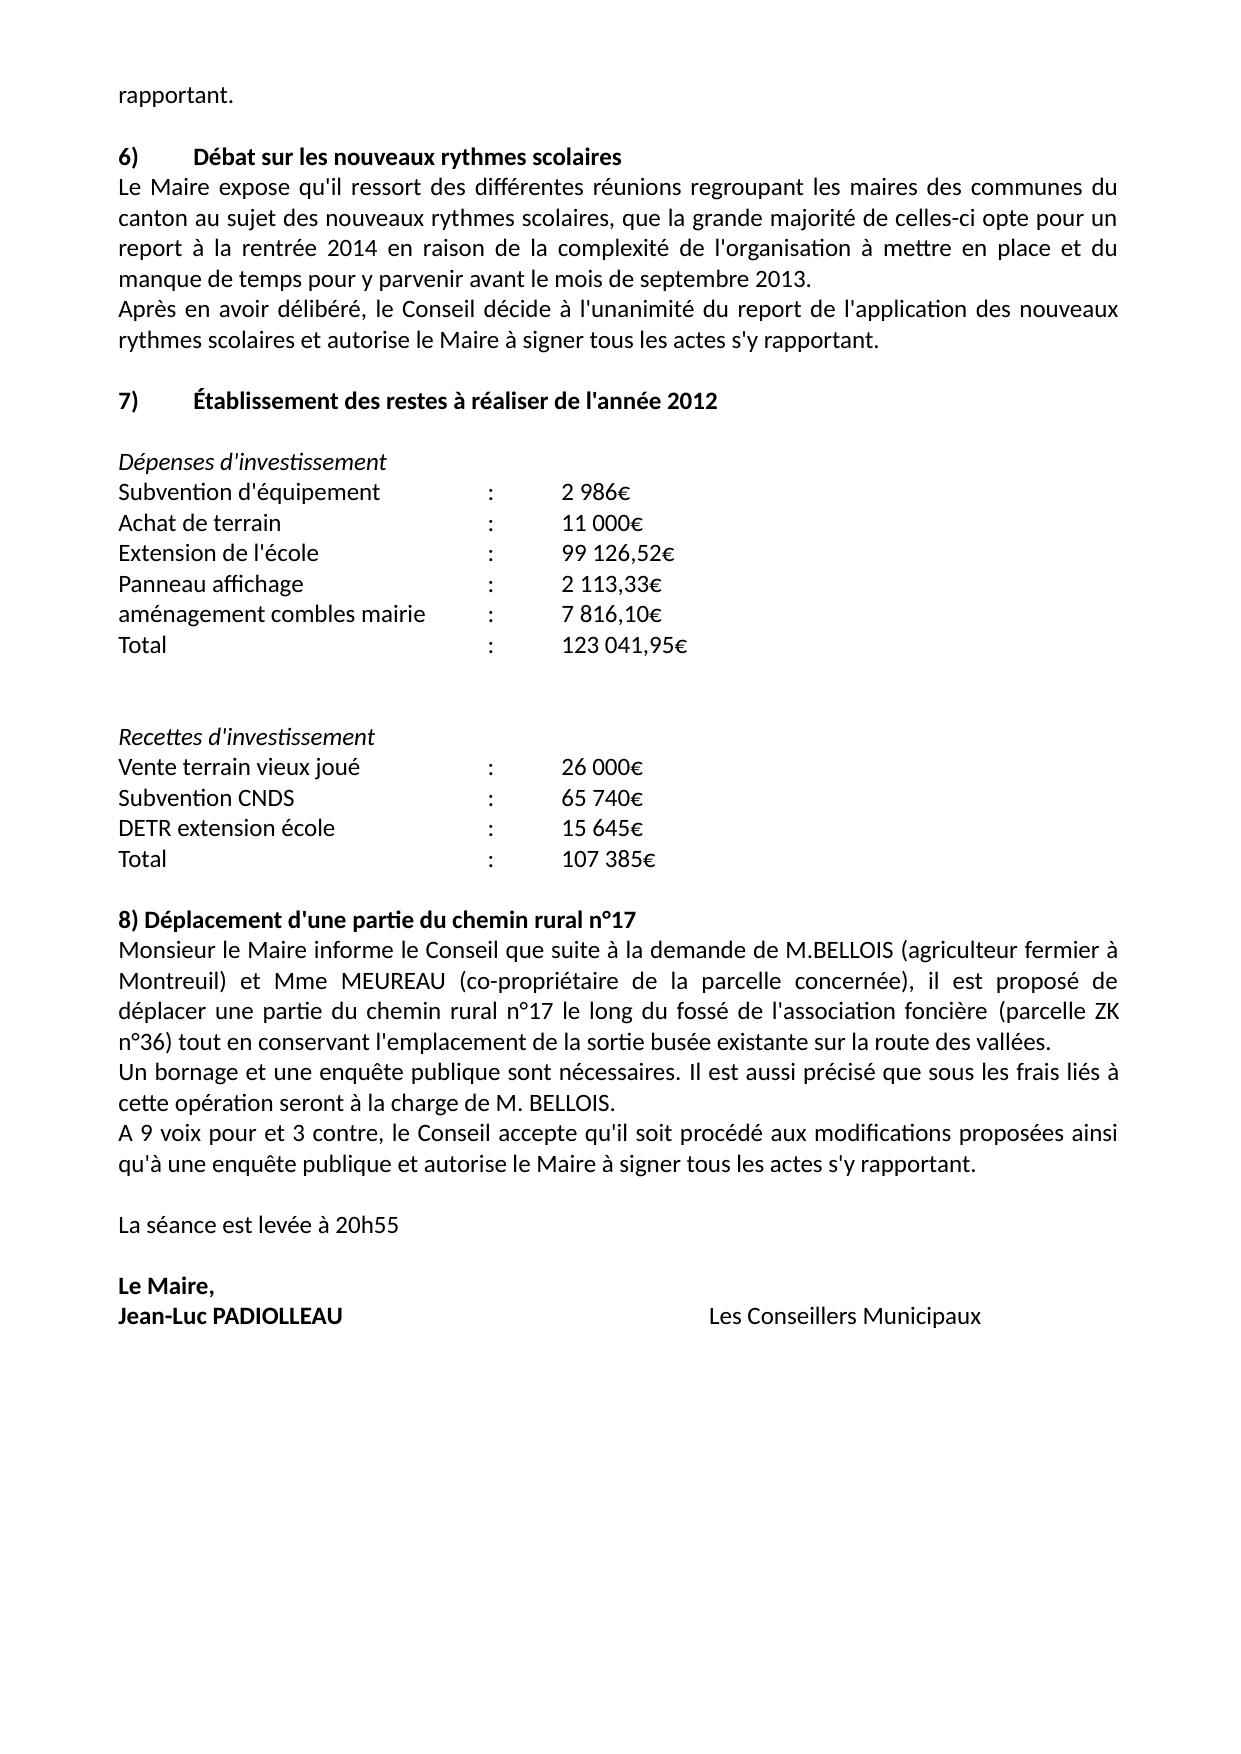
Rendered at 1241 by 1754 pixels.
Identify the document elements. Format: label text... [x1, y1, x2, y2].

text DETR extension école : 15 645€ [118, 812, 1120, 843]
list Après en avoir délibéré, le Conseil décide à l'unanimité du report de l'application des nouveaux rythmes scolaires et autorise le Maire à signer tous les actes s'y rapportant. [118, 293, 1120, 354]
text Dépenses d'investissement [118, 446, 1120, 476]
text Vente terrain vieux joué : 26 000€ [118, 751, 1120, 782]
text Monsieur le Maire informe le Conseil que suite à la demande de M.BELLOIS (agriculteur fermier à Montreuil) et Mme MEUREAU (co-propriétaire de la parcelle concernée), il est proposé de déplacer une partie du chemin rural n°17 le long du fossé de l'association foncière (parcelle ZK n°36) tout en conservant l'emplacement de la sortie busée existante sur la route des vallées. [118, 934, 1120, 1056]
text Le Maire, [118, 1270, 1120, 1301]
text Jean-Luc PADIOLLEAU Les Conseillers Municipaux [118, 1301, 1120, 1331]
text Subvention d'équipement : 2 986€ [118, 476, 1120, 507]
text Total : 107 385€ [118, 843, 1120, 873]
text Panneau affichage : 2 113,33€ [118, 568, 1120, 598]
list Le Maire expose qu'il ressort des différentes réunions regroupant les maires des communes du canton au sujet des nouveaux rythmes scolaires, que la grande majorité de celles-ci opte pour un report à la rentrée 2014 en raison de la complexité de l'organisation à mettre en place et du manque de temps pour y parvenir avant le mois de septembre 2013. [118, 171, 1120, 293]
text Achat de terrain : 11 000€ [118, 507, 1120, 537]
text Un bornage et une enquête publique sont nécessaires. Il est aussi précisé que sous les frais liés à cette opération seront à la charge de M. BELLOIS. [118, 1056, 1120, 1117]
text Total : 123 041,95€ [118, 629, 1120, 659]
text rapportant. [118, 80, 1120, 110]
text Recettes d'investissement [118, 721, 1120, 751]
text aménagement combles mairie : 7 816,10€ [118, 598, 1120, 629]
text La séance est levée à 20h55 [118, 1209, 1120, 1239]
text Extension de l'école : 99 126,52€ [118, 537, 1120, 568]
text A 9 voix pour et 3 contre, le Conseil accepte qu'il soit procédé aux modifications proposées ainsi qu'à une enquête publique et autorise le Maire à signer tous les actes s'y rapportant. [118, 1117, 1120, 1178]
text Subvention CNDS : 65 740€ [118, 782, 1120, 812]
text 8) Déplacement d'une partie du chemin rural n°17 [118, 904, 1120, 934]
list Établissement des restes à réaliser de l'année 2012 [118, 385, 1120, 415]
list Débat sur les nouveaux rythmes scolaires [118, 141, 1120, 171]
